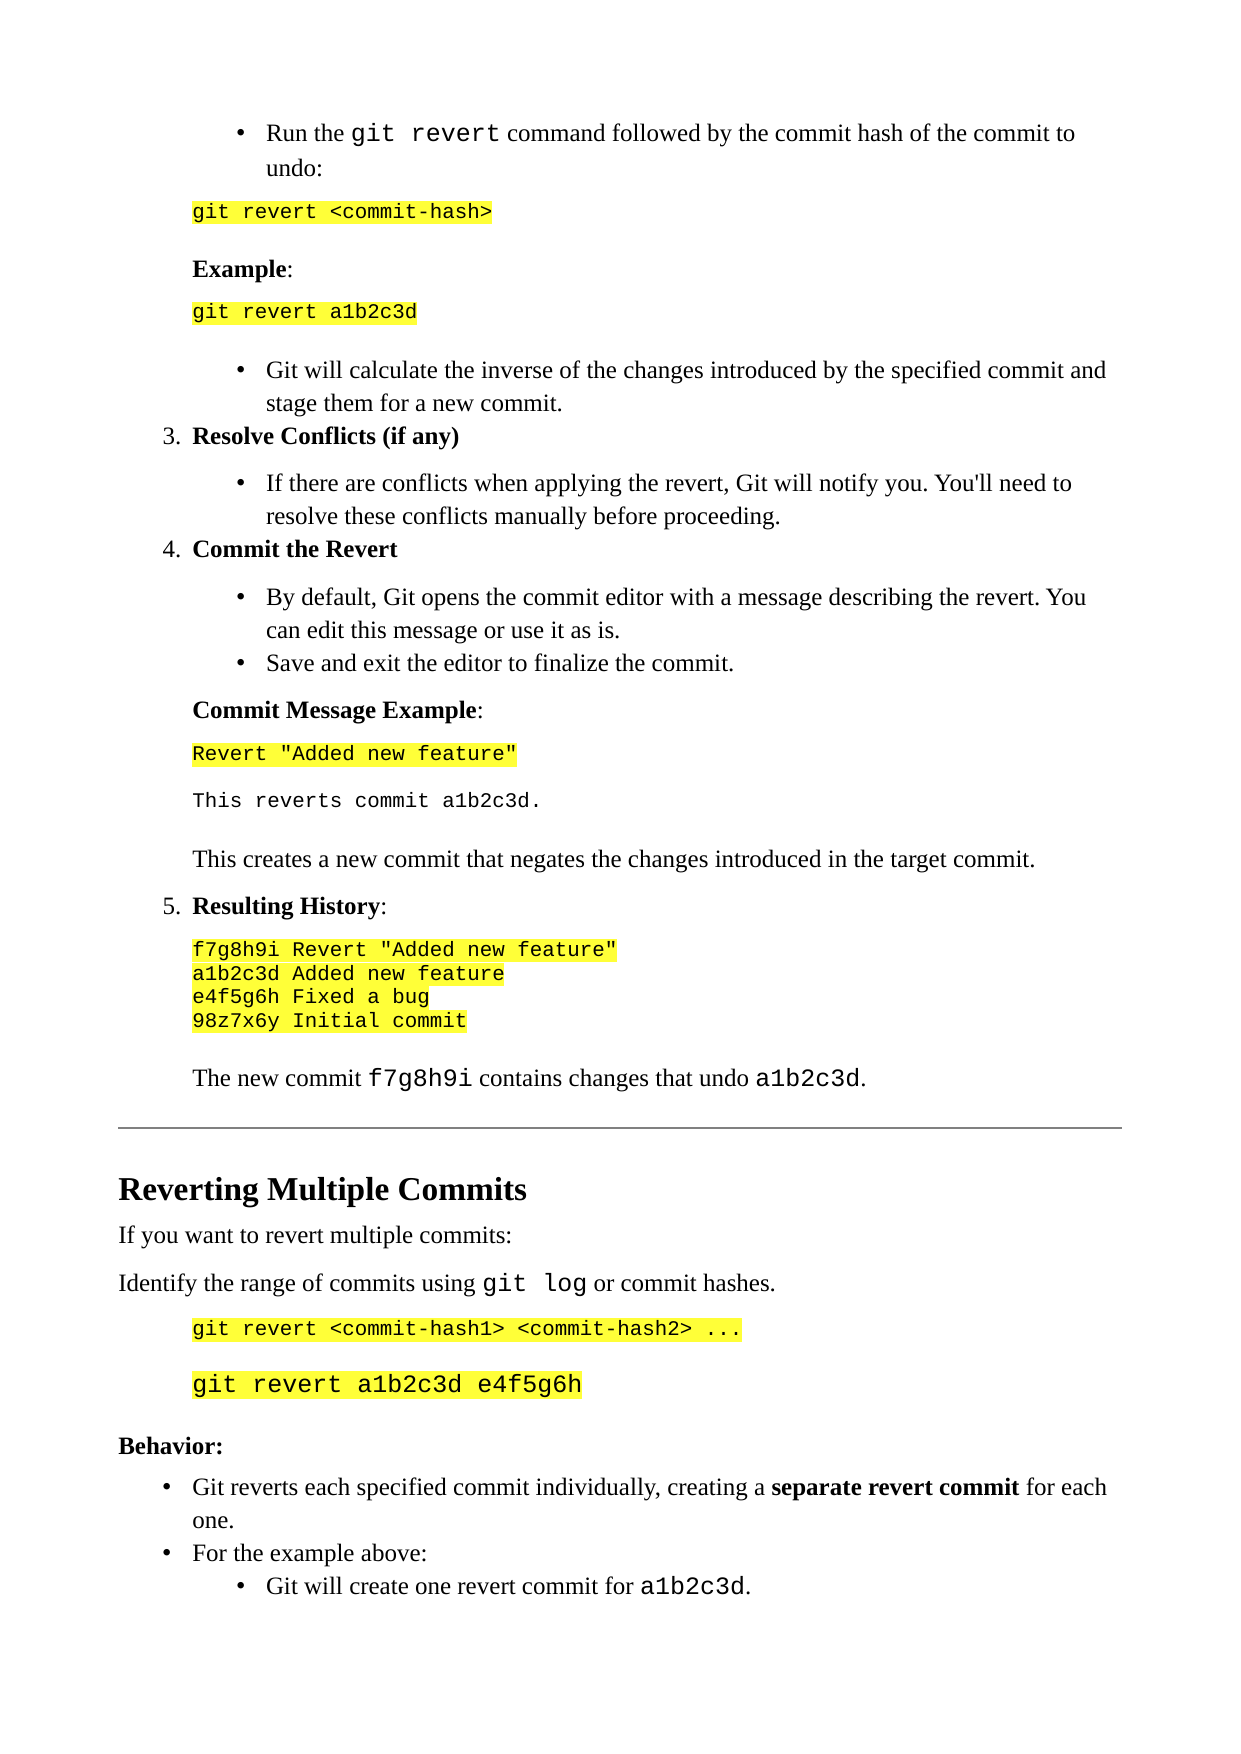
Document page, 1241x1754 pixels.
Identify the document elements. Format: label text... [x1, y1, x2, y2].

list Git will calculate the inverse of the changes introduced by the specified commit and stage them for a new commit. [236, 355, 1122, 416]
list git revert <commit-hash1> <commit-hash2> ... [162, 1318, 1122, 1342]
text Identify the range of commits using git log or commit hashes. [118, 1268, 1122, 1299]
list Commit Message Example: [162, 696, 1122, 724]
list a1b2c3d Added new feature [162, 962, 1122, 986]
list For the example above: [162, 1538, 1122, 1567]
list git revert <commit-hash> [162, 201, 1122, 224]
list Resulting History: [162, 891, 1122, 920]
list If there are conflicts when applying the revert, Git will notify you. You'll need to resolve these conflicts manually before proceeding. [236, 468, 1122, 530]
subtitle Behavior: [118, 1431, 1122, 1459]
text If you want to revert multiple commits: [118, 1221, 1122, 1249]
list Git reverts each specified commit individually, creating a separate revert commit for each one. [162, 1472, 1122, 1534]
list Save and exit the editor to finalize the commit. [236, 648, 1122, 677]
list git revert a1b2c3d [162, 302, 1122, 325]
list This reverts commit a1b2c3d. [162, 791, 1122, 814]
list The new commit f7g8h9i contains changes that undo a1b2c3d. [162, 1063, 1122, 1094]
list Revert "Added new feature" [162, 743, 1122, 767]
list By default, Git opens the commit editor with a message describing the revert. You can edit this message or use it as is. [236, 582, 1122, 644]
list git revert a1b2c3d e4f5g6h [162, 1371, 1122, 1399]
list Git will create one revert commit for a1b2c3d. [236, 1571, 1122, 1602]
list Example: [162, 254, 1122, 283]
subtitle Reverting Multiple Commits [118, 1170, 1122, 1208]
list This creates a new commit that negates the changes introduced in the target commit. [162, 844, 1122, 872]
list Commit the Revert [162, 534, 1122, 563]
list e4f5g6h Fixed a bug [162, 986, 1122, 1010]
list Run the git revert command followed by the commit hash of the commit to undo: [236, 118, 1122, 182]
list f7g8h9i Revert "Added new feature" [162, 939, 1122, 962]
list Resolve Conflicts (if any) [162, 421, 1122, 449]
list 98z7x6y Initial commit [162, 1010, 1122, 1033]
